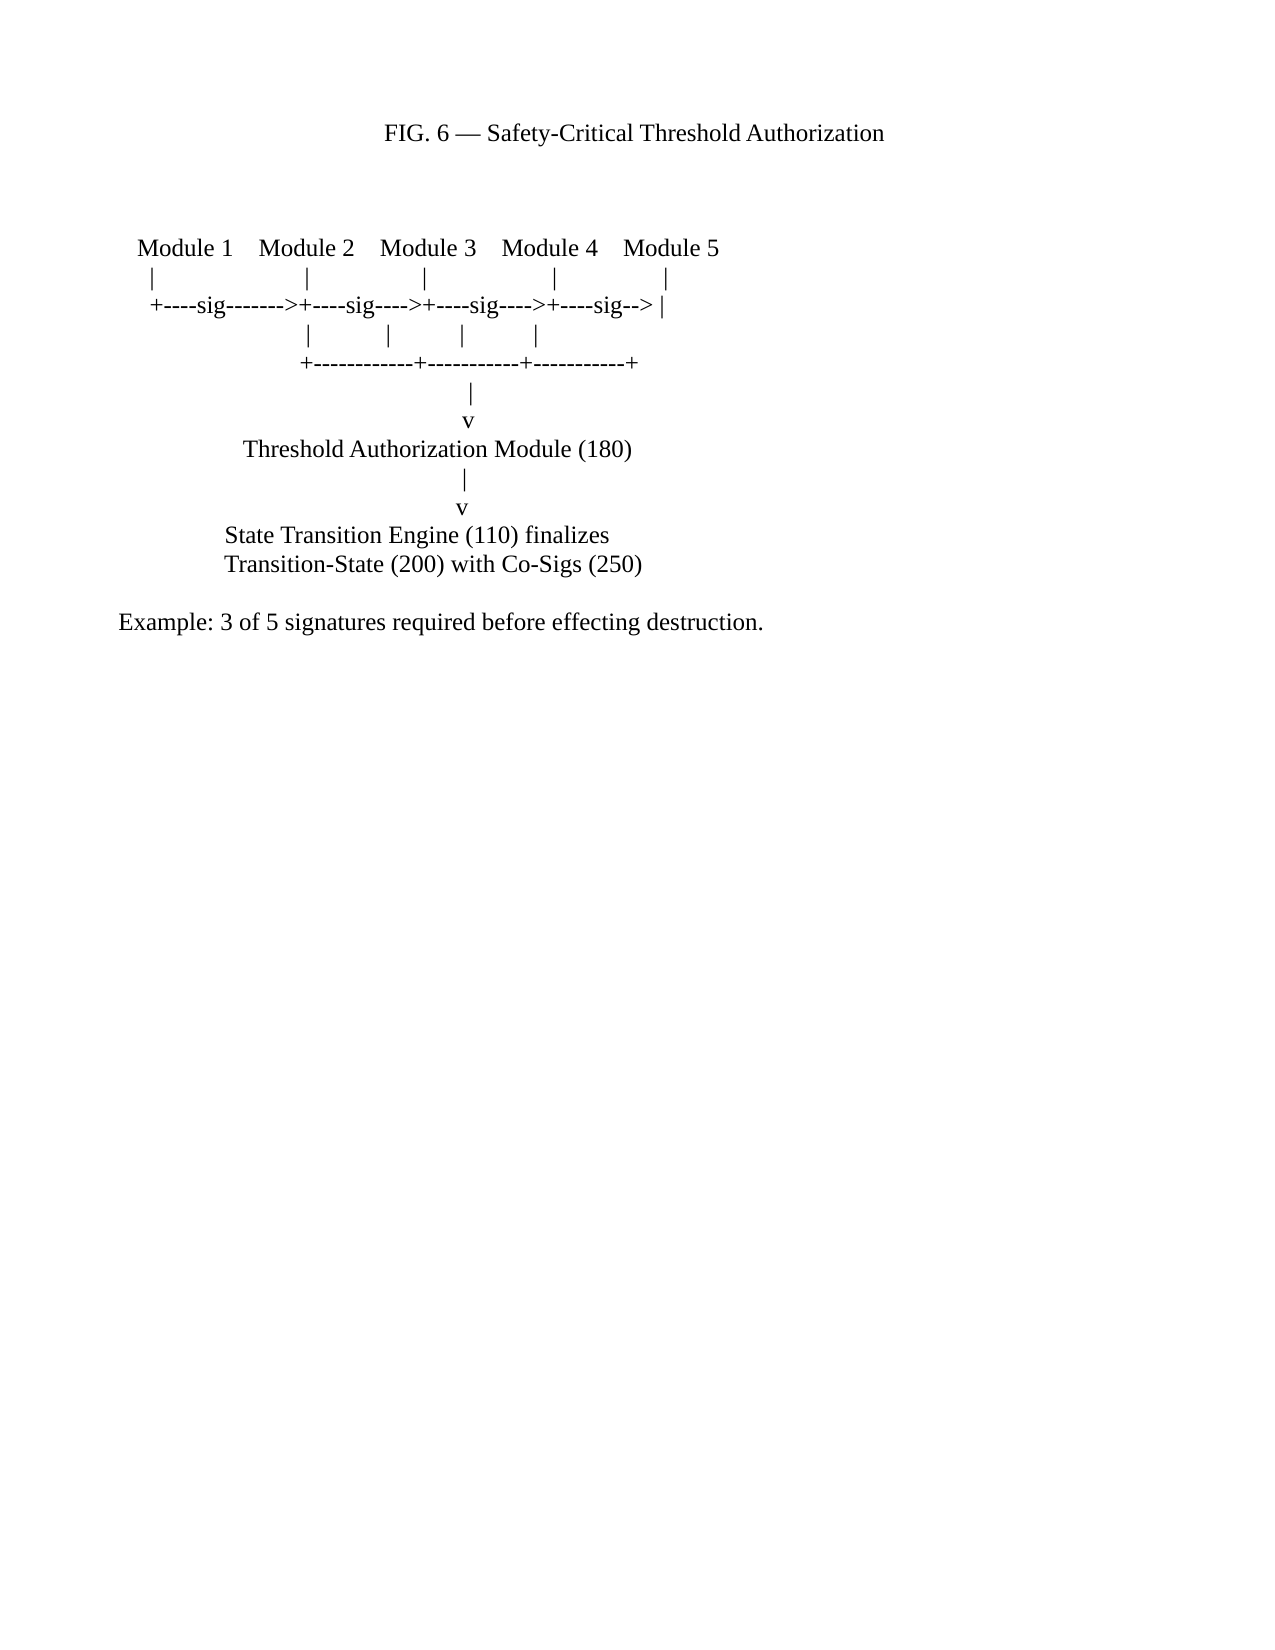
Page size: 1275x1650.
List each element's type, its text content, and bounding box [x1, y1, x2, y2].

text FIG. 6 — Safety-Critical Threshold Authorization [118, 118, 1157, 147]
text Module 1 Module 2 Module 3 Module 4 Module 5 | | | | | +----sig------->+----sig---->+----sig---->+----sig--> | | | | | +------------+-----------+-----------+ | v Threshold Authorization Module (180) | v State Transition Engine (110) finalizes Transition-State (200) with Co-Sigs (250) Example: 3 of 5 signatures required before effecting destruction. [118, 233, 1157, 636]
